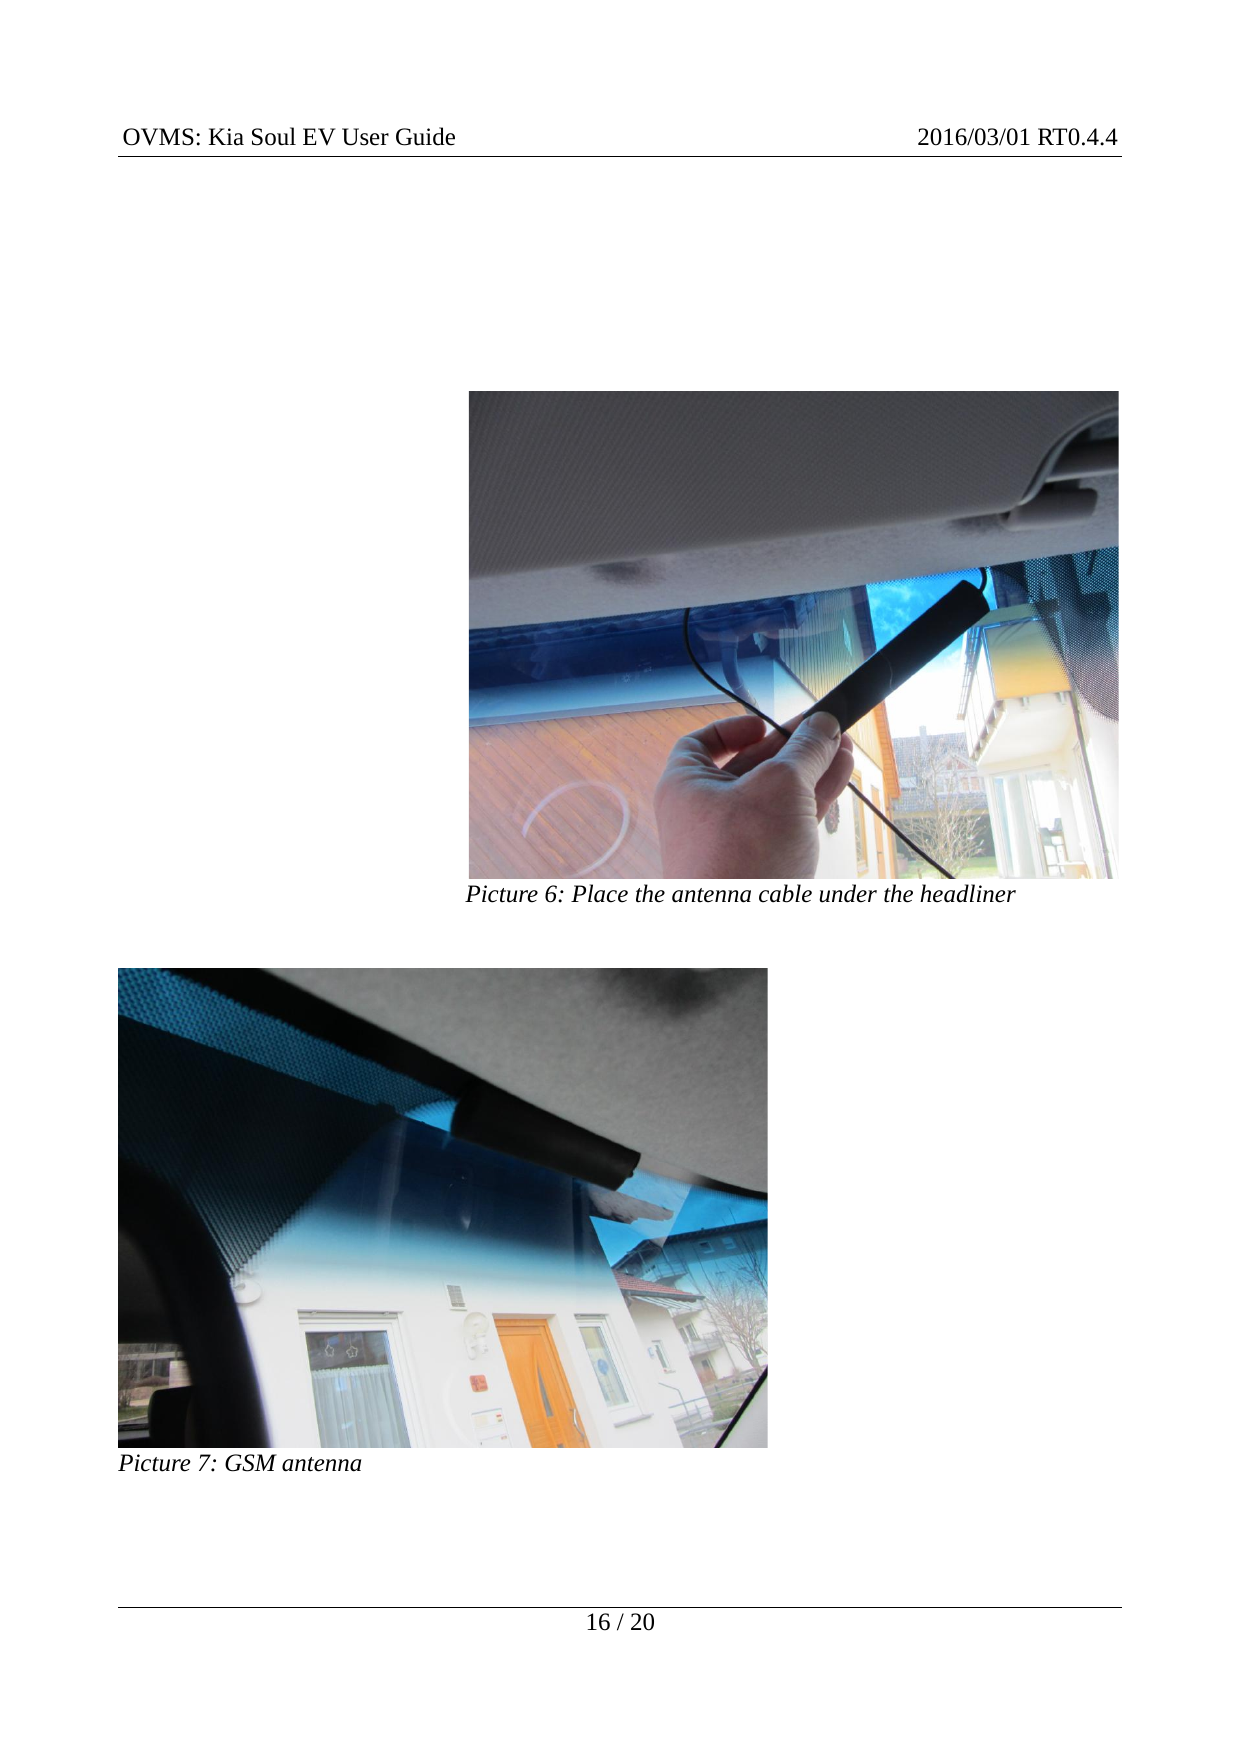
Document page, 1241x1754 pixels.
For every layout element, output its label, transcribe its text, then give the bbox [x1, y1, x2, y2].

picture [468, 391, 1119, 879]
picture [118, 968, 768, 1448]
text Picture 6: Place the antenna cable under the headliner [465, 391, 1122, 907]
text Picture 7: GSM antenna [118, 1448, 768, 1477]
